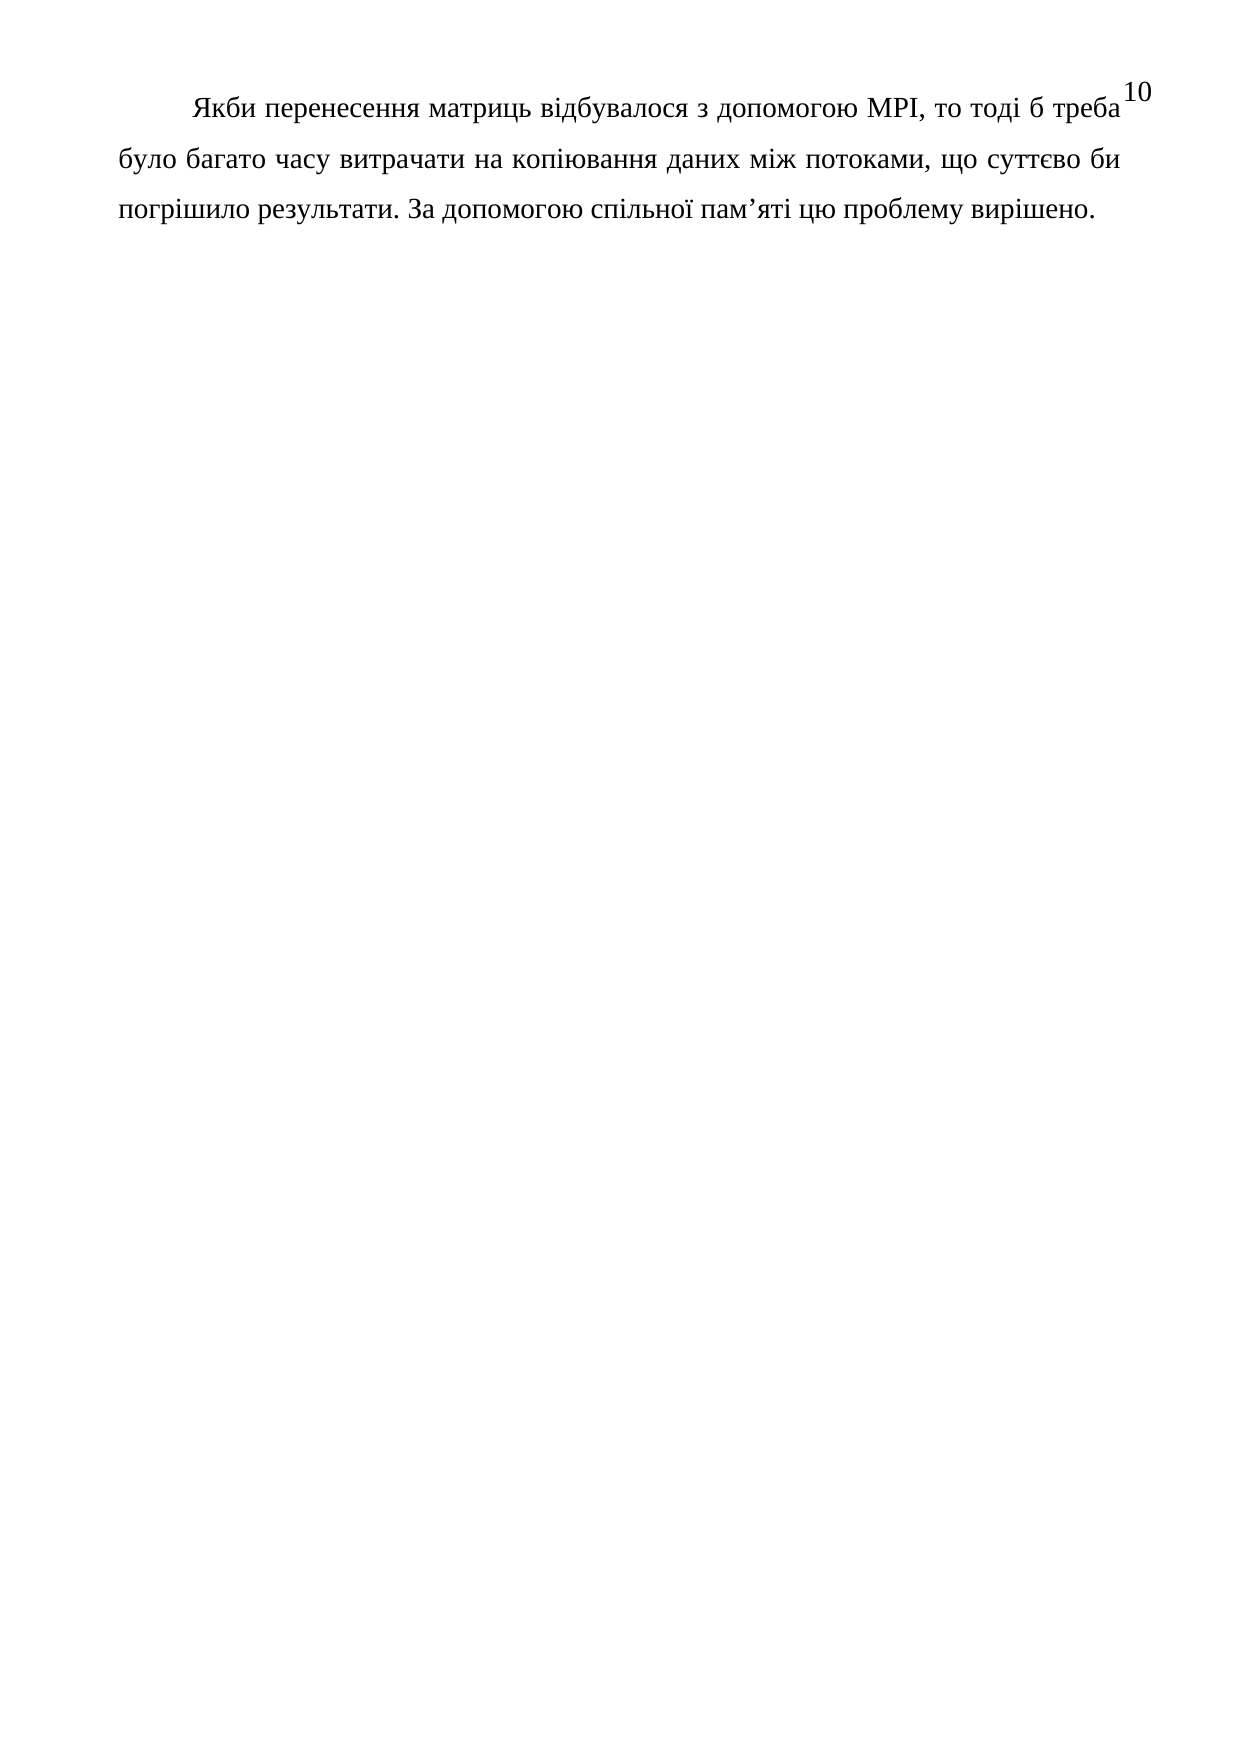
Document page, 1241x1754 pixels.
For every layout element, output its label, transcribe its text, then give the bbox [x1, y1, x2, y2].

text Якби перенесення матриць відбувалося з допомогою MPI, то тоді б треба було багато часу витрачати на копіювання даних між потоками, що суттєво би погрішило результати. За допомогою спільної пам’яті цю проблему вирішено. [118, 90, 1122, 224]
